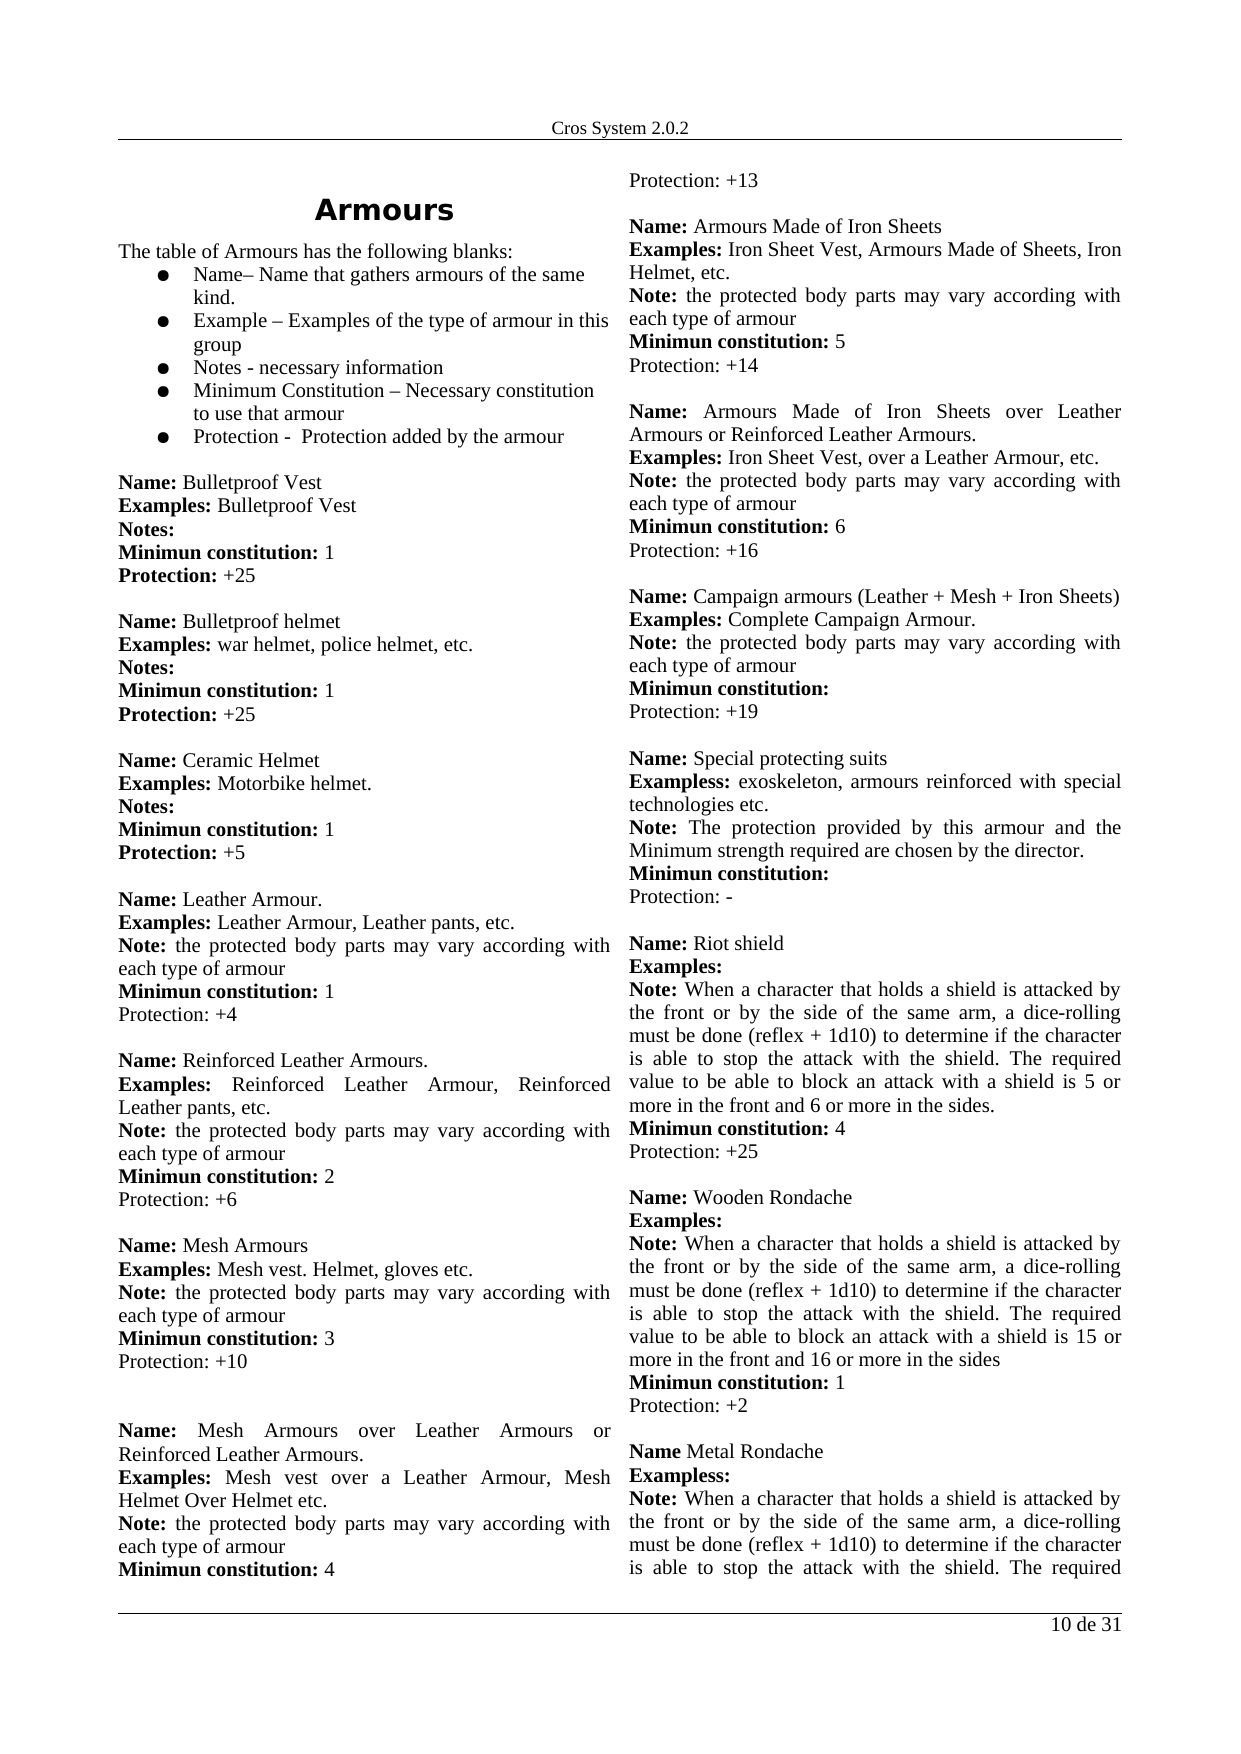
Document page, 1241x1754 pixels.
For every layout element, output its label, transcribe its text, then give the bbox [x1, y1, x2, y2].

text Protection: +19 [629, 700, 1122, 723]
text Note: the protected body parts may vary according with each type of armour [629, 284, 1122, 330]
text Note: the protected body parts may vary according with each type of armour [118, 1281, 611, 1327]
text Name: Reinforced Leather Armours. [118, 1049, 611, 1072]
text Notes: [118, 517, 611, 541]
text Protection: +6 [118, 1188, 611, 1211]
text Name: Riot shield [629, 932, 1122, 955]
text Name: Bulletproof helmet [118, 610, 611, 633]
text Protection: +10 [118, 1350, 611, 1373]
text Note: When a character that holds a shield is attacked by the front or by the side of the same arm, a dice-rolling must be done (reflex + 1d10) to determine if the character is able to stop the attack with the shield. The required value to be able to block an attack with a shield is 5 or more in the front and 6 or more in the sides. [629, 978, 1122, 1117]
text Examples: Motorbike helmet. [118, 772, 611, 795]
text Protection: +4 [118, 1003, 611, 1026]
subtitle Armours [158, 193, 611, 227]
text Minimun constitution: 2 [118, 1165, 611, 1188]
text Name: Mesh Armours [118, 1234, 611, 1257]
text Minimun constitution: 5 [629, 330, 1122, 353]
text Name: Ceramic Helmet [118, 749, 611, 772]
text Protection: +25 [629, 1140, 1122, 1163]
text Minimun constitution: [629, 677, 1122, 700]
text Note: When a character that holds a shield is attacked by the front or by the side of the same arm, a dice-rolling must be done (reflex + 1d10) to determine if the character is able to stop the attack with the shield. The required value to be able to block an attack with a shield is 15 or more in the front and 16 or more in the sides [629, 1232, 1122, 1371]
text Note: When a character that holds a shield is attacked by the front or by the side of the same arm, a dice-rolling must be done (reflex + 1d10) to determine if the character is able to stop the attack with the shield. The required [629, 1487, 1122, 1579]
text Name Metal Rondache [629, 1440, 1122, 1463]
text Examples: [629, 1209, 1122, 1232]
text Protection: - [629, 885, 1122, 908]
text Examples: Iron Sheet Vest, over a Leather Armour, etc. [629, 446, 1122, 469]
text Examples: Complete Campaign Armour. [629, 608, 1122, 631]
text Note: the protected body parts may vary according with each type of armour [629, 631, 1122, 677]
list Example – Examples of the type of armour in this group [156, 309, 611, 356]
text Examples: Mesh vest. Helmet, gloves etc. [118, 1257, 611, 1281]
text Name: Bulletproof Vest [118, 471, 611, 494]
text Minimun constitution: [629, 862, 1122, 885]
list Protection - Protection added by the armour [156, 425, 611, 448]
text Name: Wooden Rondache [629, 1186, 1122, 1209]
text Protection: +16 [629, 538, 1122, 562]
text Exampless: exoskeleton, armours reinforced with special technologies etc. [629, 770, 1122, 816]
text Name: Armours Made of Iron Sheets over Leather Armours or Reinforced Leather Armours. [629, 400, 1122, 446]
text Notes: [118, 795, 611, 818]
text Examples: [629, 955, 1122, 978]
text Protection: +5 [118, 841, 611, 864]
text Minimun constitution: 4 [629, 1117, 1122, 1140]
text Minimun constitution: 1 [118, 980, 611, 1003]
text Minimun constitution: 1 [118, 818, 611, 841]
text Examples: Iron Sheet Vest, Armours Made of Sheets, Iron Helmet, etc. [629, 238, 1122, 284]
text Note: the protected body parts may vary according with each type of armour [629, 469, 1122, 515]
text Examples: Bulletproof Vest [118, 494, 611, 517]
text Protection: +14 [629, 353, 1122, 377]
text Note: The protection provided by this armour and the Minimum strength required are chosen by the director. [629, 816, 1122, 862]
text Note: the protected body parts may vary according with each type of armour [118, 934, 611, 980]
text Examples: Reinforced Leather Armour, Reinforced Leather pants, etc. [118, 1072, 611, 1119]
text Name: Mesh Armours over Leather Armours or Reinforced Leather Armours. [118, 1419, 611, 1466]
text Minimun constitution: 1 [629, 1371, 1122, 1394]
text Minimun constitution: 3 [118, 1327, 611, 1350]
text Minimun constitution: 6 [629, 515, 1122, 538]
text Notes: [118, 656, 611, 679]
text Examples: Leather Armour, Leather pants, etc. [118, 911, 611, 934]
text Name: Special protecting suits [629, 747, 1122, 770]
text Minimun constitution: 4 [118, 1558, 611, 1581]
text Name: Armours Made of Iron Sheets [629, 215, 1122, 238]
text Examples: war helmet, police helmet, etc. [118, 633, 611, 656]
text Protection: +13 [629, 168, 1122, 192]
list Name– Name that gathers armours of the same kind. [156, 263, 611, 309]
text Note: the protected body parts may vary according with each type of armour [118, 1512, 611, 1558]
list Minimum Constitution – Necessary constitution to use that armour [156, 379, 611, 425]
text Name: Campaign armours (Leather + Mesh + Iron Sheets) [629, 585, 1122, 608]
text Name: Leather Armour. [118, 887, 611, 911]
list Notes - necessary information [156, 356, 611, 379]
text Minimun constitution: 1 [118, 679, 611, 702]
text Protection: +25 [118, 564, 611, 587]
text Examples: Mesh vest over a Leather Armour, Mesh Helmet Over Helmet etc. [118, 1466, 611, 1512]
text Protection: +2 [629, 1394, 1122, 1417]
text Note: the protected body parts may vary according with each type of armour [118, 1119, 611, 1165]
text Exampless: [629, 1463, 1122, 1487]
text Minimun constitution: 1 [118, 541, 611, 564]
text Protection: +25 [118, 702, 611, 726]
text The table of Armours has the following blanks: [118, 240, 611, 263]
